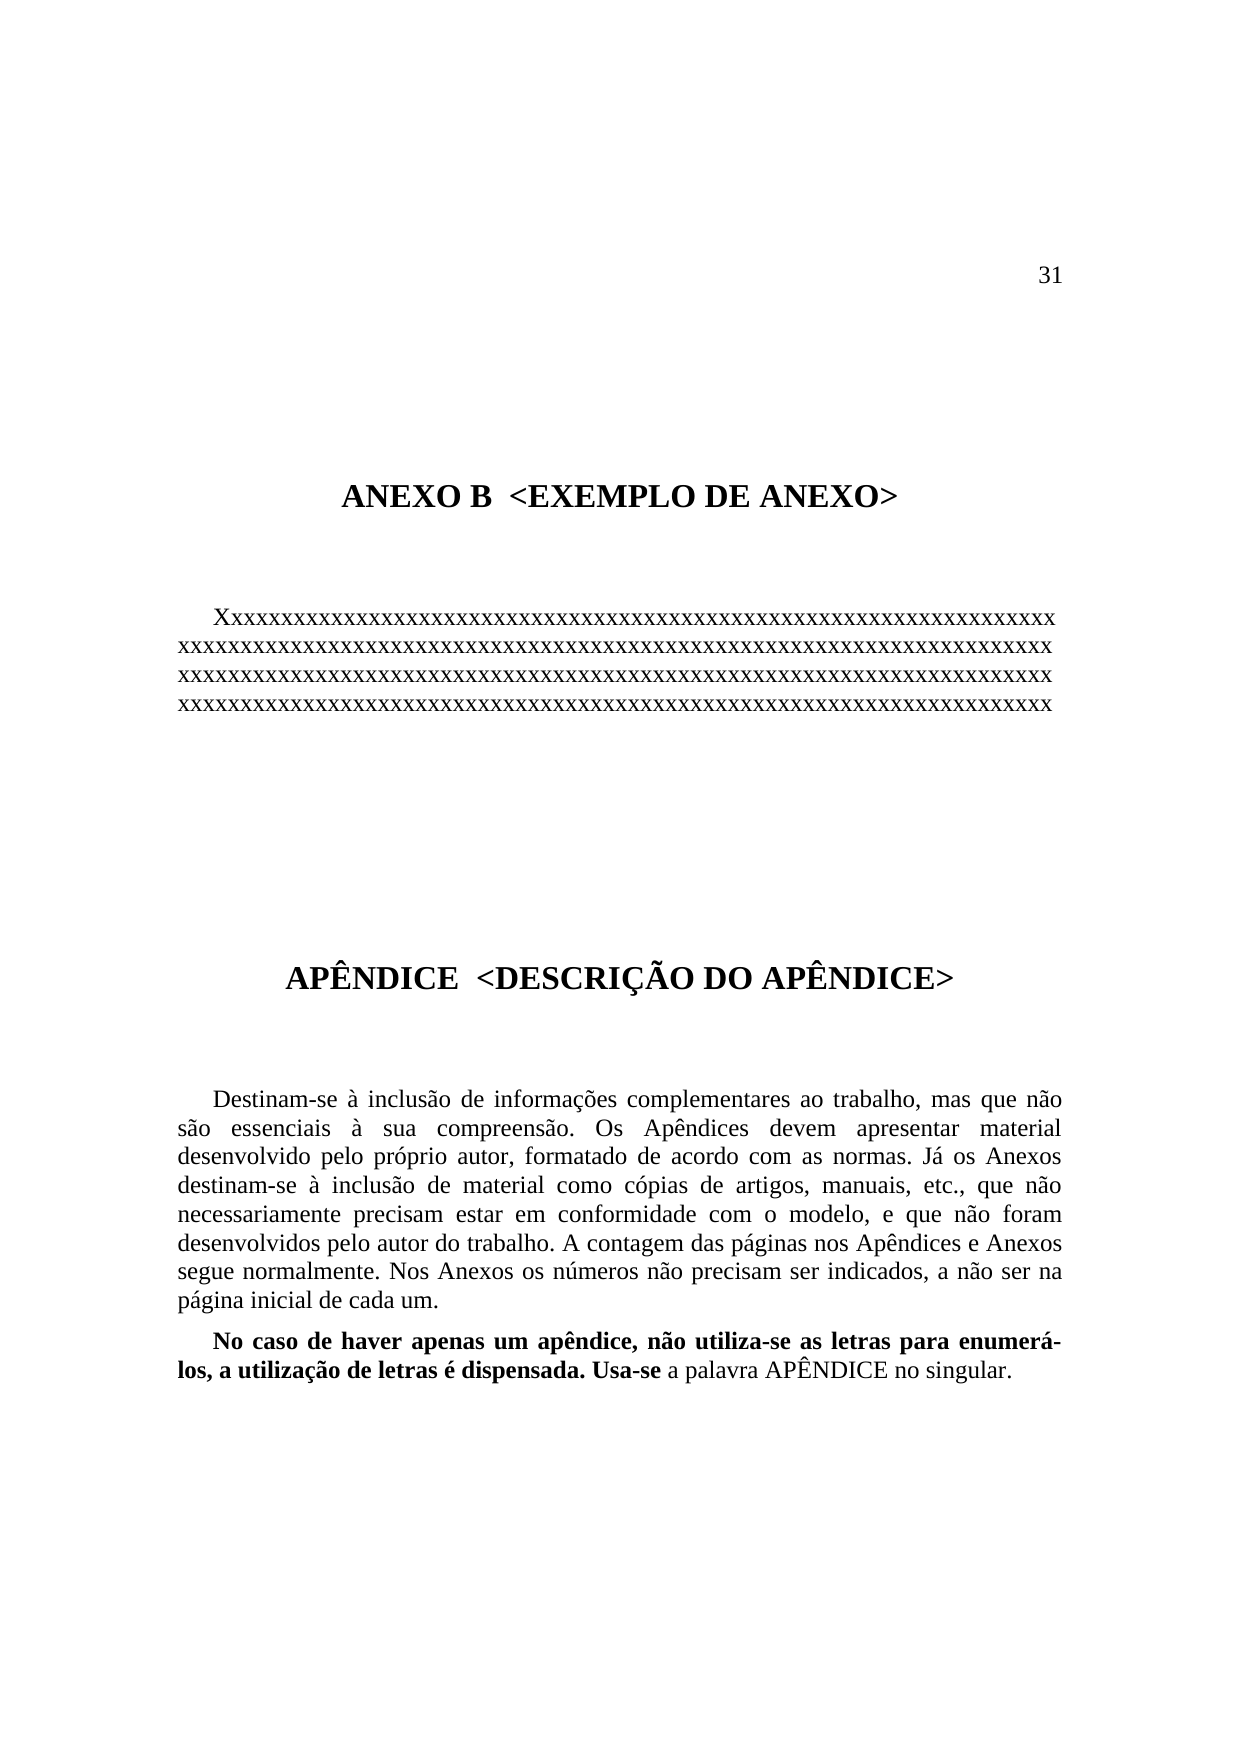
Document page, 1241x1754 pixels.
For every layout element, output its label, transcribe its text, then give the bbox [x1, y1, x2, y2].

text No caso de haver apenas um apêndice, não utiliza-se as letras para enumerá-los, a utilização de letras é dispensada. Usa-se a palavra APÊNDICE no singular. [177, 1326, 1063, 1384]
subtitle apêndice <Descrição do apêndice> [177, 958, 1063, 996]
text Destinam-se à inclusão de informações complementares ao trabalho, mas que não são essenciais à sua compreensão. Os Apêndices devem apresentar material desenvolvido pelo próprio autor, formatado de acordo com as normas. Já os Anexos destinam-se à inclusão de material como cópias de artigos, manuais, etc., que não necessariamente precisam estar em conformidade com o modelo, e que não foram desenvolvidos pelo autor do trabalho. A contagem das páginas nos Apêndices e Anexos segue normalmente. Nos Anexos os números não precisam ser indicados, a não ser na página inicial de cada um. [177, 1084, 1063, 1314]
subtitle anexo b <EXEMPLO dE anexo> [177, 476, 1063, 514]
text Xxxxxxxxxxxxxxxxxxxxxxxxxxxxxxxxxxxxxxxxxxxxxxxxxxxxxxxxxxxxxxxxxxxxxxxxxxxxxxxxxxxxxxxxxxxxxxxxxxxxxxxxxxxxxxxxxxxxxxxxxxxxxxxxxxxxxxxxxxxxxxxxxxxxxxxxxxxxxxxxxxxxxxxxxxxxxxxxxxxxxxxxxxxxxxxxxxxxxxxxxxxxxxxxxxxxxxxxxxxxxxxxxxxxxxxxxxxxxxxxxxxxxxxxxxxxxxxxxxxxxxxxxxxxxxxxxxxxx [177, 602, 1063, 717]
